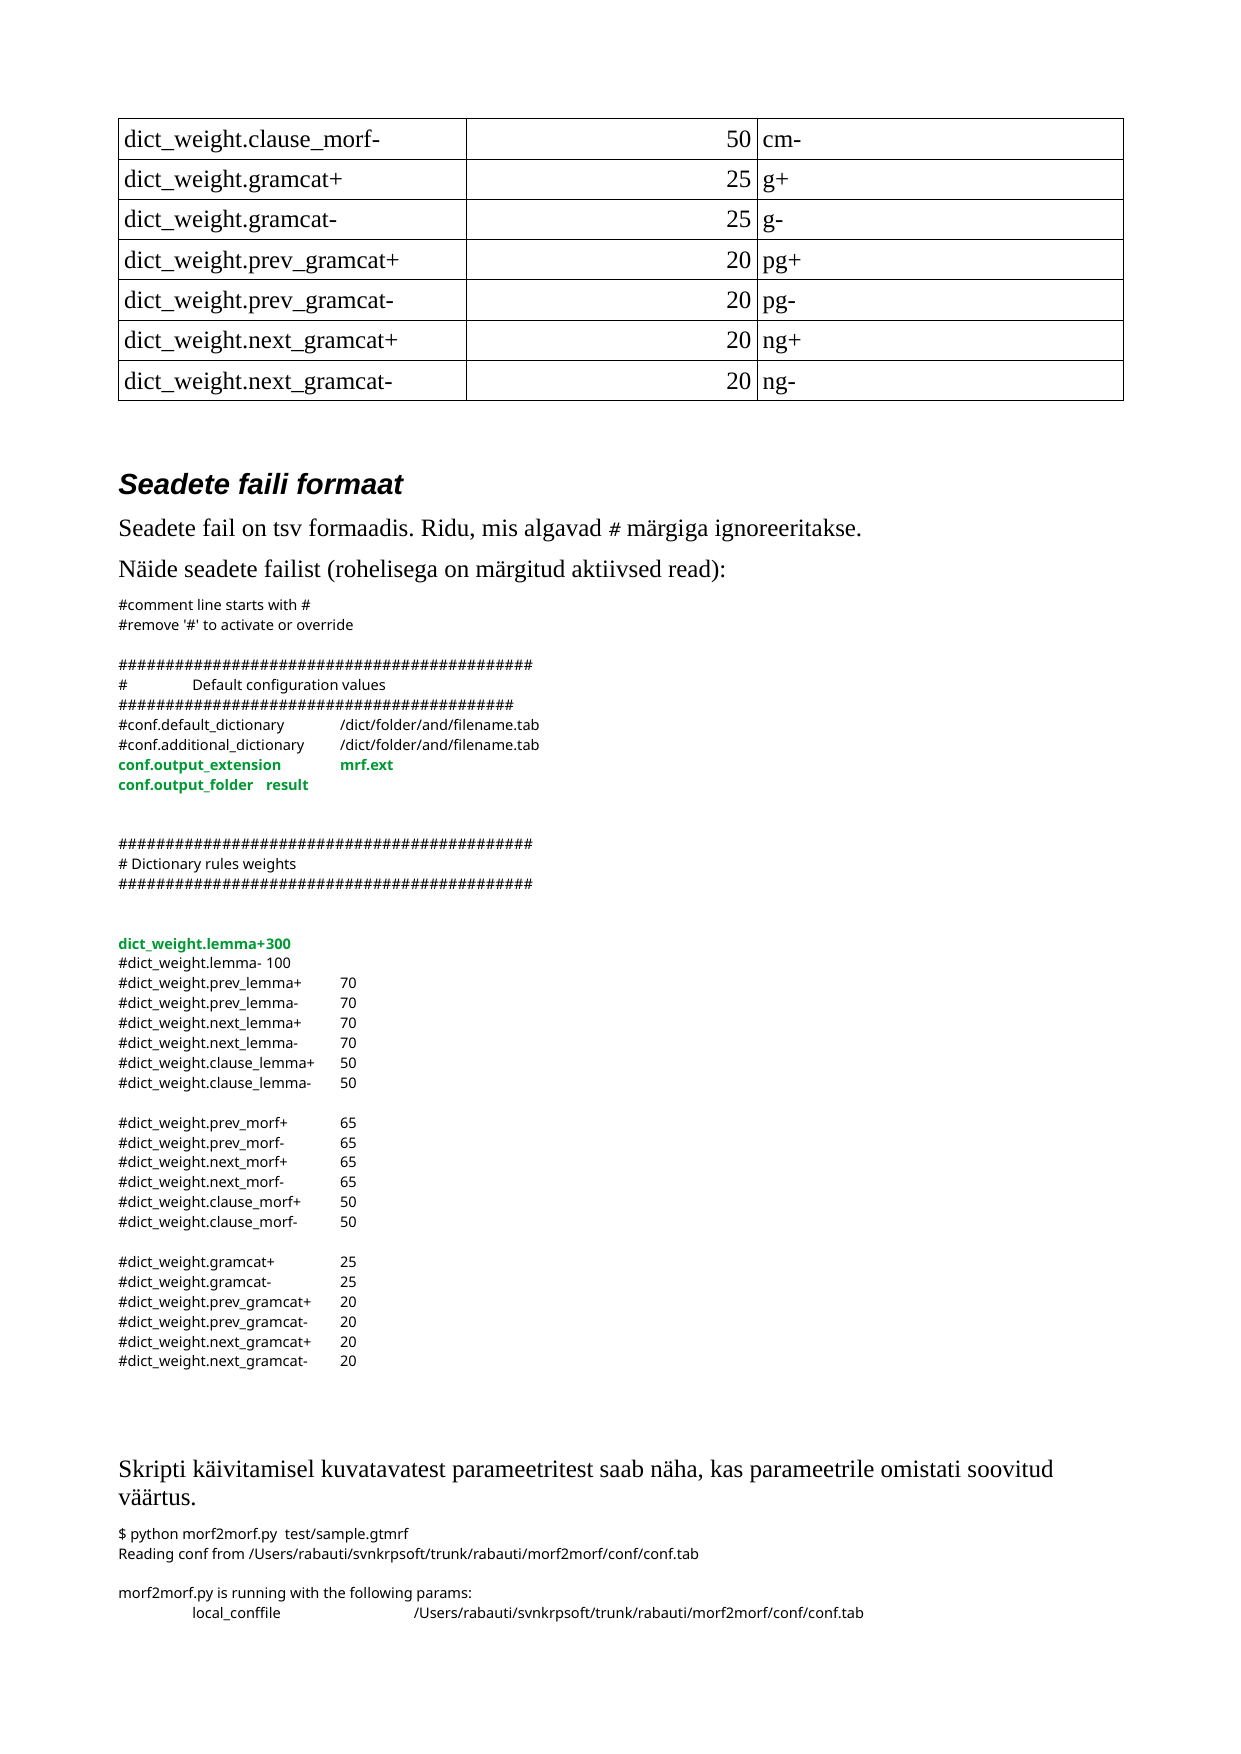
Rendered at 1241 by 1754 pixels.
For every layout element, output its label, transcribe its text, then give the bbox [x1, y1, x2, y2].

table_cell 50 [467, 119, 757, 158]
text ############################################ [118, 874, 1122, 894]
table_cell ng+ [758, 321, 1123, 360]
text #dict_weight.next_lemma+ 70 [118, 1013, 1122, 1033]
text #dict_weight.prev_gramcat+ 20 [118, 1292, 1122, 1311]
text #dict_weight.clause_lemma- 50 [118, 1073, 1122, 1093]
table_cell cm- [758, 119, 1123, 158]
text ############################################ [118, 655, 1122, 675]
table_cell dict_weight.prev_gramcat+ [119, 240, 466, 279]
text # Dictionary rules weights [118, 854, 1122, 874]
text local_conffile /Users/rabauti/svnkrpsoft/trunk/rabauti/morf2morf/conf/conf.tab [118, 1603, 1122, 1623]
table_cell 20 [467, 280, 757, 320]
table_cell 20 [467, 321, 757, 360]
table_cell g- [758, 200, 1123, 239]
text #conf.additional_dictionary /dict/folder/and/filename.tab [118, 734, 1122, 754]
text #dict_weight.next_gramcat- 20 [118, 1351, 1122, 1371]
text #remove '#' to activate or override [118, 615, 1122, 635]
table_cell dict_weight.gramcat+ [119, 160, 466, 199]
text $ python morf2morf.py test/sample.gtmrf [118, 1524, 1122, 1543]
text ########################################## [118, 695, 1122, 714]
table_cell ng- [758, 361, 1123, 400]
text Seadete fail on tsv formaadis. Ridu, mis algavad # märgiga ignoreeritakse. [118, 513, 1122, 541]
text #dict_weight.next_morf- 65 [118, 1172, 1122, 1192]
text #dict_weight.clause_morf- 50 [118, 1212, 1122, 1232]
text #dict_weight.gramcat- 25 [118, 1272, 1122, 1292]
table_cell pg- [758, 280, 1123, 320]
text #dict_weight.next_lemma- 70 [118, 1033, 1122, 1053]
table_cell 25 [467, 160, 757, 199]
text ############################################ [118, 834, 1122, 854]
text #comment line starts with # [118, 595, 1122, 615]
text #dict_weight.prev_lemma+ 70 [118, 973, 1122, 993]
text #dict_weight.clause_lemma+ 50 [118, 1053, 1122, 1073]
table_cell dict_weight.gramcat- [119, 200, 466, 239]
text #dict_weight.prev_lemma- 70 [118, 993, 1122, 1013]
text Reading conf from /Users/rabauti/svnkrpsoft/trunk/rabauti/morf2morf/conf/conf.tab [118, 1543, 1122, 1563]
text morf2morf.py is running with the following params: [118, 1583, 1122, 1603]
table_cell dict_weight.next_gramcat+ [119, 321, 466, 360]
text #dict_weight.next_gramcat+ 20 [118, 1331, 1122, 1351]
text Skripti käivitamisel kuvatavatest parameetritest saab näha, kas parameetrile omistati soovitud väärtus. [118, 1454, 1122, 1511]
text #dict_weight.clause_morf+ 50 [118, 1192, 1122, 1212]
text #dict_weight.next_morf+ 65 [118, 1152, 1122, 1172]
table_cell 20 [467, 361, 757, 400]
text #dict_weight.prev_morf+ 65 [118, 1112, 1122, 1132]
text dict_weight.lemma+ 300 [118, 933, 1122, 953]
text conf.output_folder result [118, 774, 1122, 794]
text #dict_weight.prev_gramcat- 20 [118, 1311, 1122, 1331]
text #dict_weight.lemma- 100 [118, 953, 1122, 973]
table_cell dict_weight.prev_gramcat- [119, 280, 466, 320]
table_cell pg+ [758, 240, 1123, 279]
table_cell 25 [467, 200, 757, 239]
text #dict_weight.gramcat+ 25 [118, 1252, 1122, 1272]
text # Default configuration values [118, 675, 1122, 695]
subtitle Seadete faili formaat [118, 467, 1122, 500]
table_cell dict_weight.next_gramcat- [119, 361, 466, 400]
table_cell g+ [758, 160, 1123, 199]
text conf.output_extension mrf.ext [118, 754, 1122, 774]
text Näide seadete failist (rohelisega on märgitud aktiivsed read): [118, 554, 1122, 583]
text #dict_weight.prev_morf- 65 [118, 1132, 1122, 1152]
table_cell 20 [467, 240, 757, 279]
table_cell dict_weight.clause_morf- [119, 119, 466, 158]
text #conf.default_dictionary /dict/folder/and/filename.tab [118, 714, 1122, 734]
